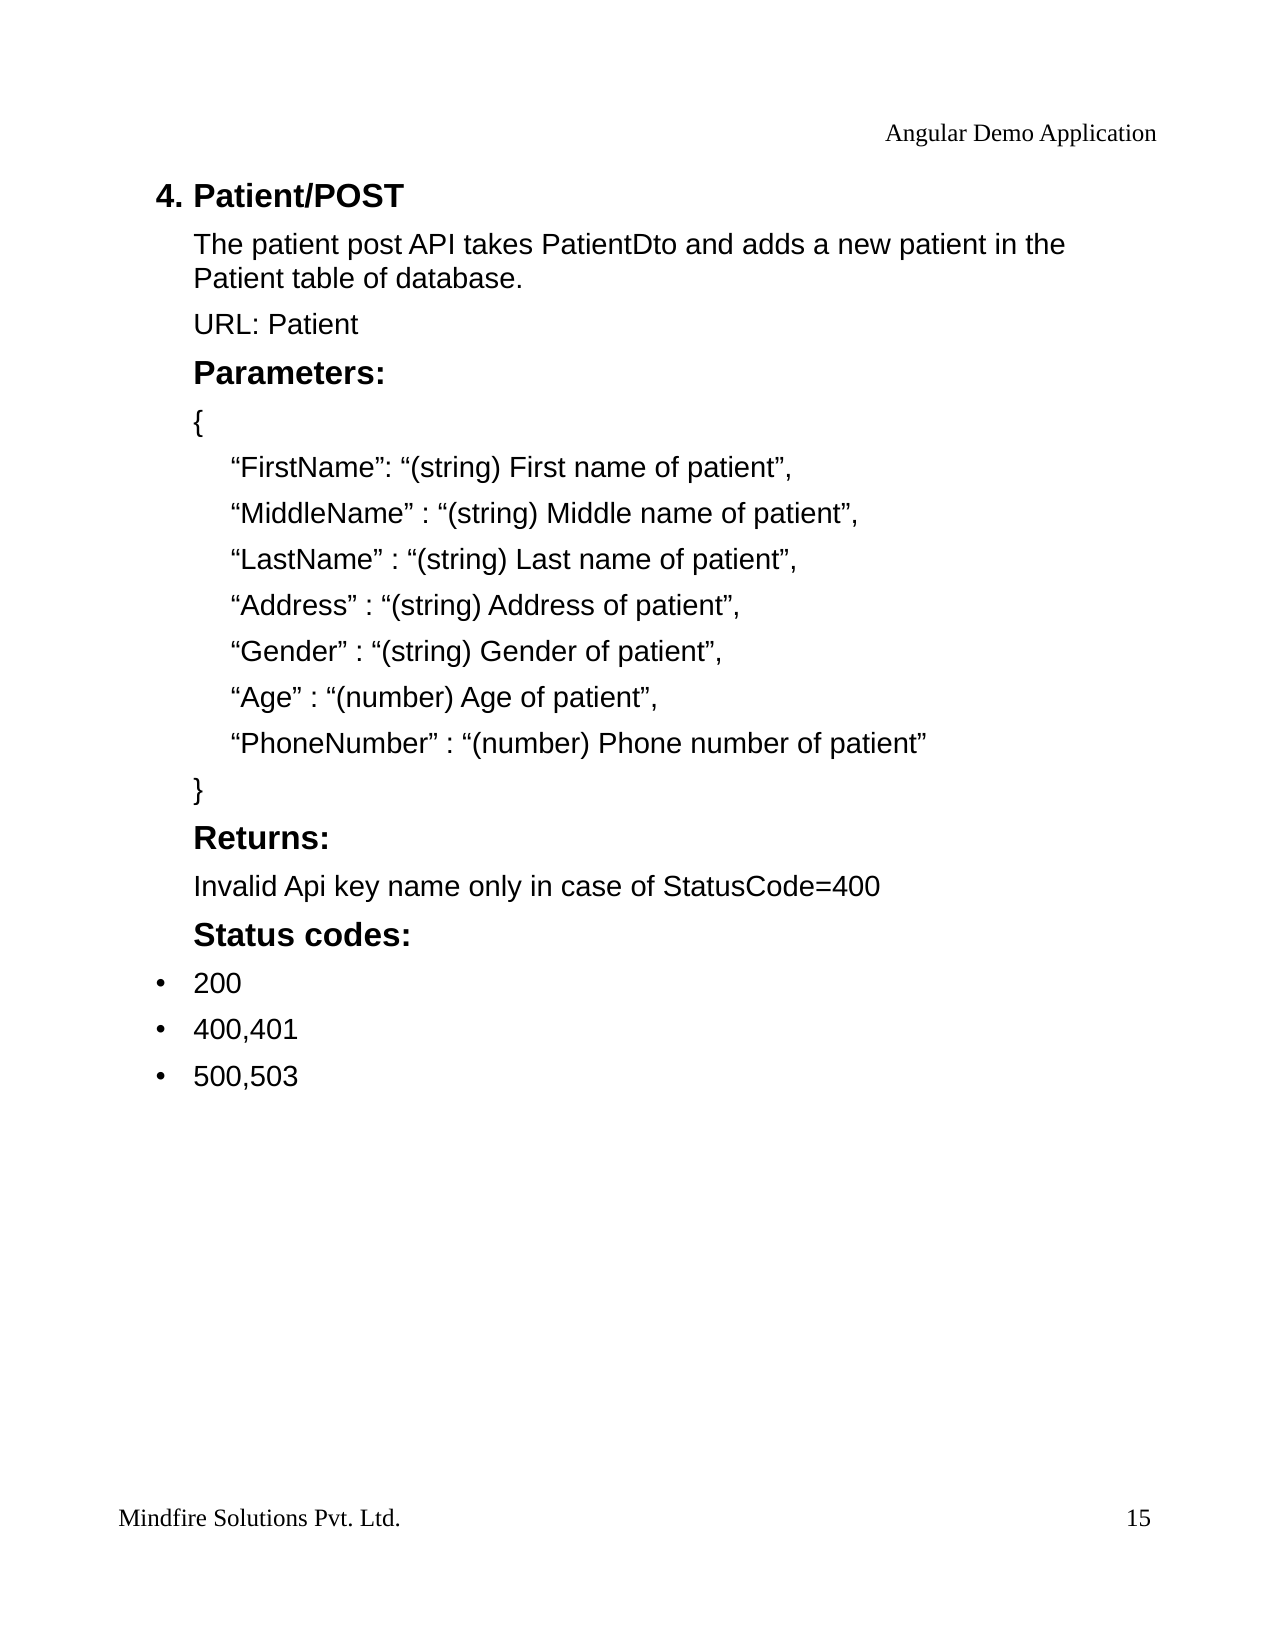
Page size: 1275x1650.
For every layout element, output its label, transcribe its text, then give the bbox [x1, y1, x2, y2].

list “PhoneNumber” : “(number) Phone number of patient” [193, 726, 1157, 760]
list URL: Patient [156, 307, 1157, 340]
list Parameters: [156, 353, 1157, 391]
list “LastName” : “(string) Last name of patient”, [193, 542, 1157, 576]
list “FirstName”: “(string) First name of patient”, [193, 450, 1157, 483]
list “MiddleName” : “(string) Middle name of patient”, [193, 496, 1157, 529]
list 400,401 [156, 1012, 1157, 1046]
list Status codes: [156, 915, 1157, 954]
list } [156, 772, 1157, 806]
list The patient post API takes PatientDto and adds a new patient in the Patient table of database. [156, 227, 1157, 294]
list Returns: [156, 818, 1157, 857]
list { [156, 404, 1157, 437]
list 200 [156, 966, 1157, 1000]
list “Gender” : “(string) Gender of patient”, [193, 634, 1157, 668]
list Patient/POST [156, 176, 1157, 215]
list Invalid Api key name only in case of StatusCode=400 [156, 869, 1157, 903]
list 500,503 [156, 1059, 1157, 1092]
list “Age” : “(number) Age of patient”, [193, 680, 1157, 714]
list “Address” : “(string) Address of patient”, [193, 588, 1157, 622]
